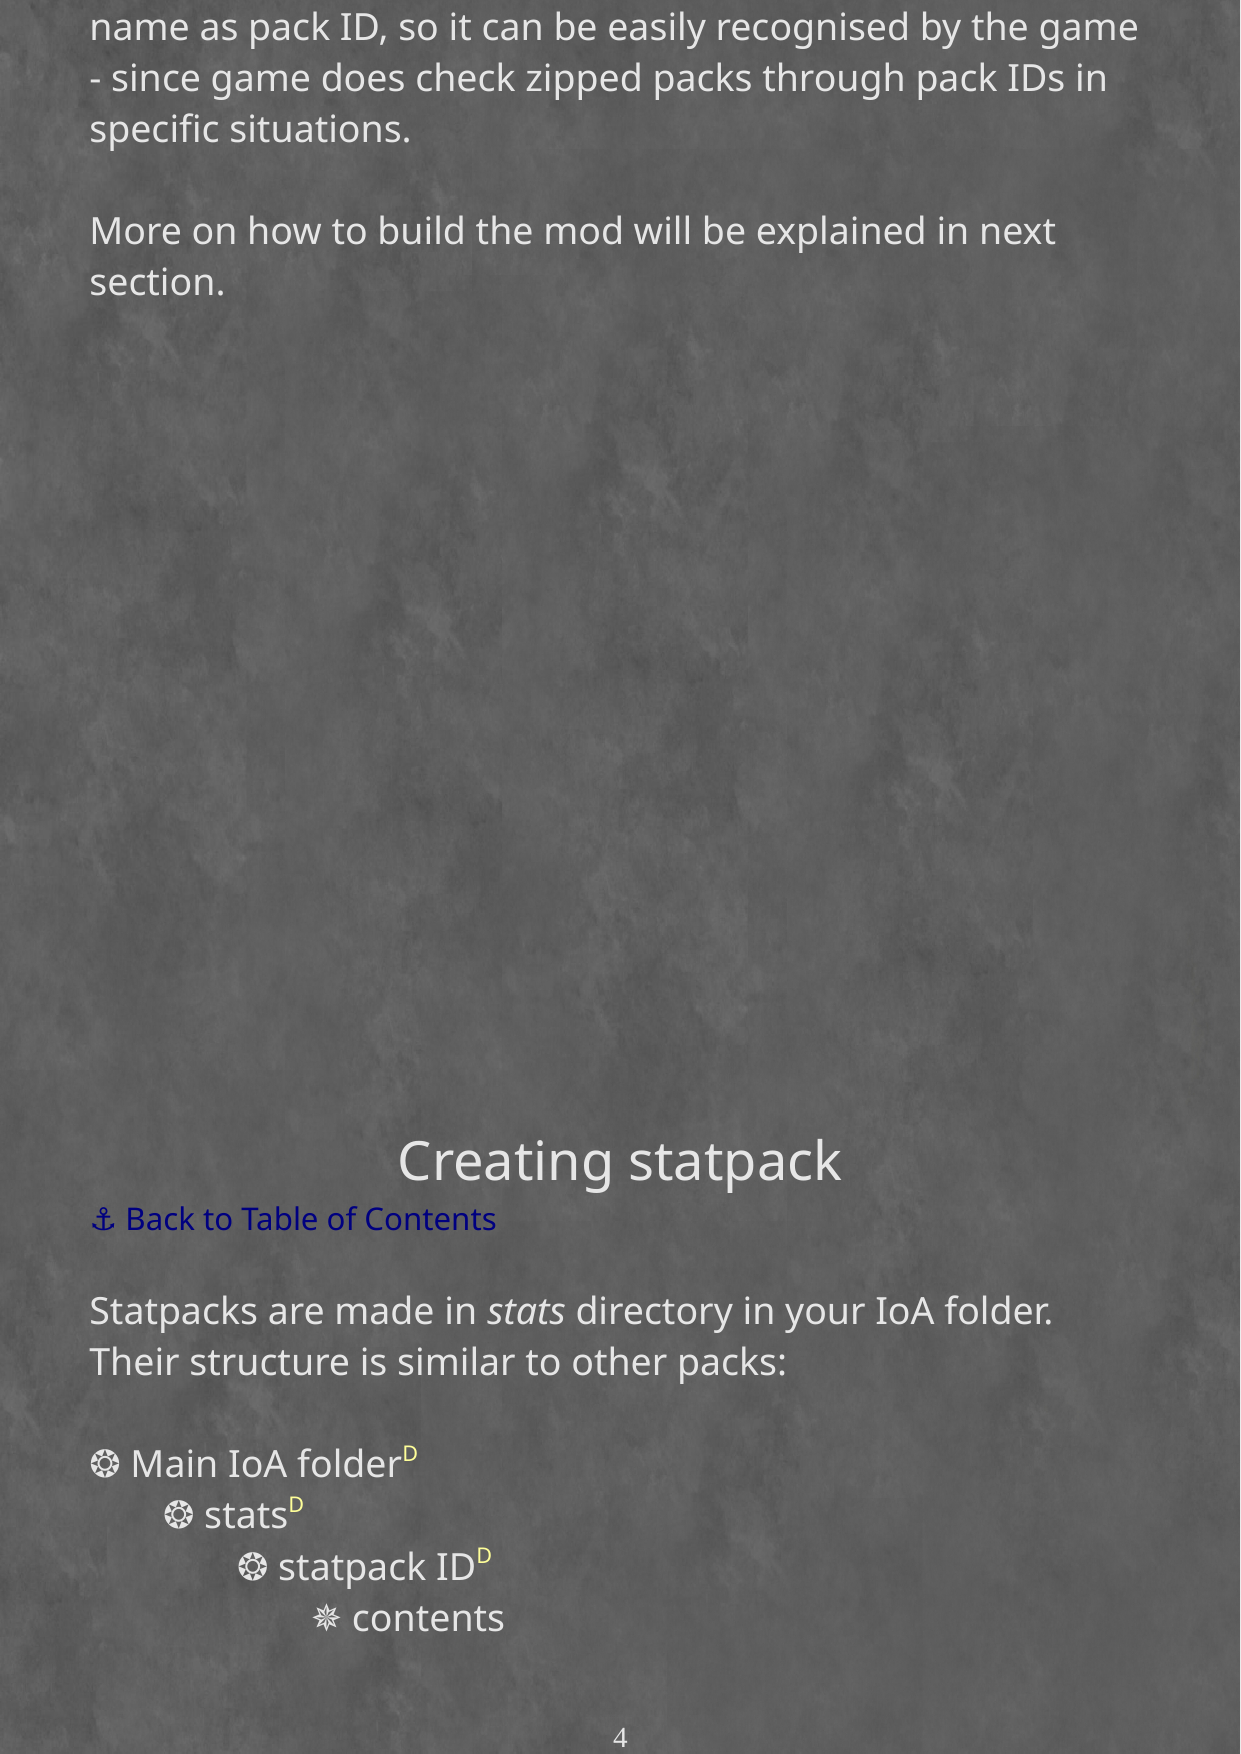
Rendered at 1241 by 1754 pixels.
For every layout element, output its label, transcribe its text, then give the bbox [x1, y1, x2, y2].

text ❂ statpack IDD [89, 1540, 1151, 1591]
text ❂ Main IoA folderD [89, 1438, 1151, 1489]
picture [0, 0, 1241, 1754]
text More on how to build the mod will be explained in next section. [89, 204, 1151, 306]
text ✵ contents [89, 1591, 1151, 1642]
text Creating statpack [89, 1123, 1151, 1197]
text ⚓ Back to Table of Contents [89, 1197, 1151, 1239]
text ❂ statsD [89, 1489, 1151, 1540]
text Statpacks are made in stats directory in your IoA folder. Their structure is similar to other packs: [89, 1285, 1151, 1387]
text name as pack ID, so it can be easily recognised by the game - since game does check zipped packs through pack IDs in specific situations. [89, 0, 1151, 153]
